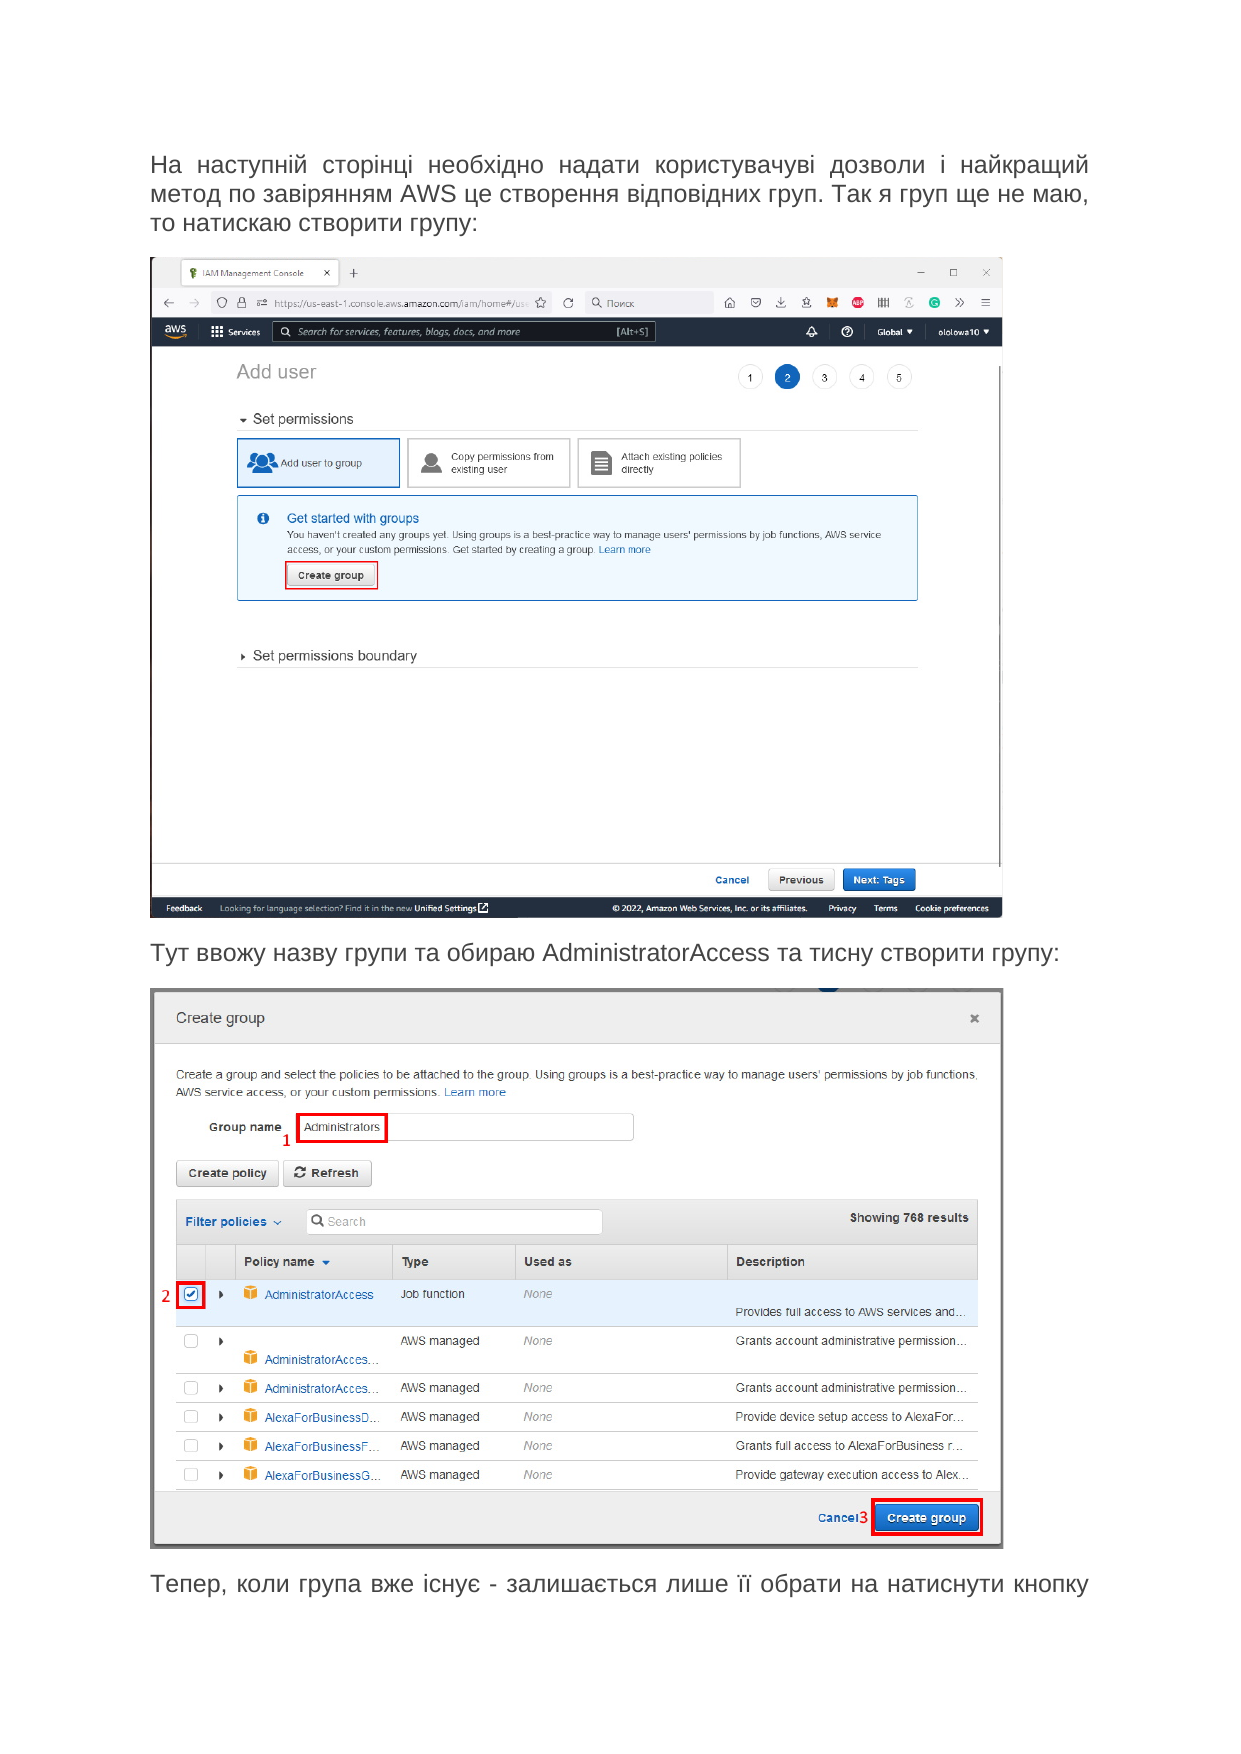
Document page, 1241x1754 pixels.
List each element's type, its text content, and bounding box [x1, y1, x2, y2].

text Тепер, коли група вже існує - залишається лише її обрати на натиснути кнопку [150, 1569, 1090, 1598]
picture [150, 257, 1003, 918]
picture [150, 988, 1004, 1549]
text На наступній сторінці необхідно надати користувачуві дозволи і найкращий метод по завірянням AWS це створення відповідних груп. Так я груп ще не маю, то натискаю створити групу: [150, 150, 1090, 236]
text Тут ввожу назву групи та обираю AdministratorAccess та тисну створити групу: [150, 938, 1090, 967]
